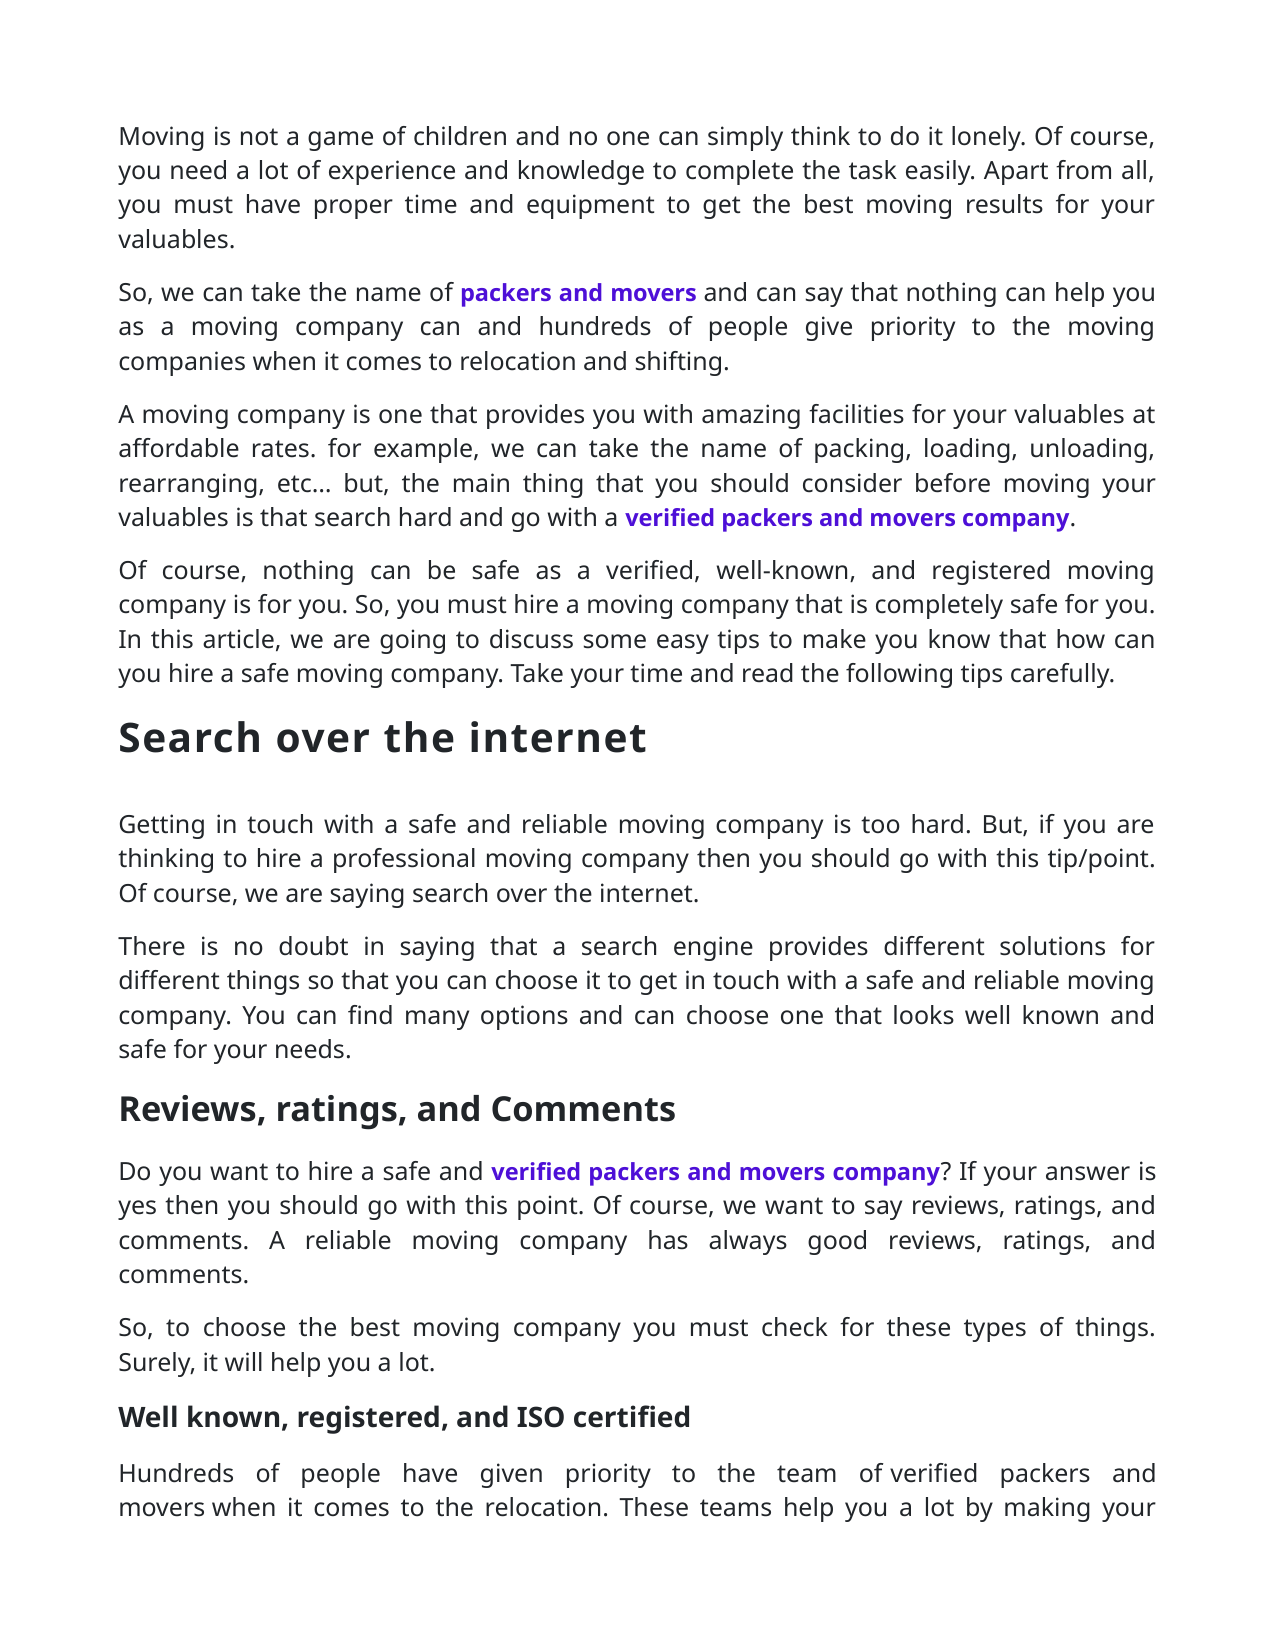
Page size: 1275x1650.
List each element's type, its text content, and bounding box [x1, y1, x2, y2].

text So, to choose the best moving company you must check for these types of things. Surely, it will help you a lot. [118, 1309, 1157, 1378]
text Hundreds of people have given priority to the team of verified packers and movers when it comes to the relocation. These teams help you a lot by making your [118, 1455, 1157, 1524]
text A moving company is one that provides you with amazing facilities for your valuables at affordable rates. for example, we can take the name of packing, loading, unloading, rearranging, etc… but, the main thing that you should consider before moving your valuables is that search hard and go with a verified packers and movers company. [118, 396, 1157, 534]
text Of course, nothing can be safe as a verified, well-known, and registered moving company is for you. So, you must hire a moving company that is completely safe for you. In this article, we are going to discuss some easy tips to make you know that how can you hire a safe moving company. Take your time and read the following tips carefully. [118, 552, 1157, 690]
text Getting in touch with a safe and reliable moving company is too hard. But, if you are thinking to hire a professional moving company then you should go with this tip/point. Of course, we are saying search over the internet. [118, 806, 1157, 909]
subtitle Reviews, ratings, and Comments [118, 1084, 1157, 1131]
text So, we can take the name of packers and movers and can say that nothing can help you as a moving company can and hundreds of people give priority to the moving companies when it comes to relocation and shifting. [118, 274, 1157, 377]
subtitle Well known, registered, and ISO certified [118, 1397, 1157, 1435]
text Moving is not a game of children and no one can simply think to do it lonely. Of course, you need a lot of experience and knowledge to complete the task easily. Apart from all, you must have proper time and equipment to get the best moving results for your valuables. [118, 118, 1157, 256]
text Do you want to hire a safe and verified packers and movers company? If your answer is yes then you should go with this point. Of course, we want to say reviews, ratings, and comments. A reliable moving company has always good reviews, ratings, and comments. [118, 1153, 1157, 1291]
subtitle Search over the internet [118, 709, 1157, 764]
text There is no doubt in saying that a search engine provides different solutions for different things so that you can choose it to get in touch with a safe and reliable moving company. You can find many options and can choose one that looks well known and safe for your needs. [118, 928, 1157, 1066]
